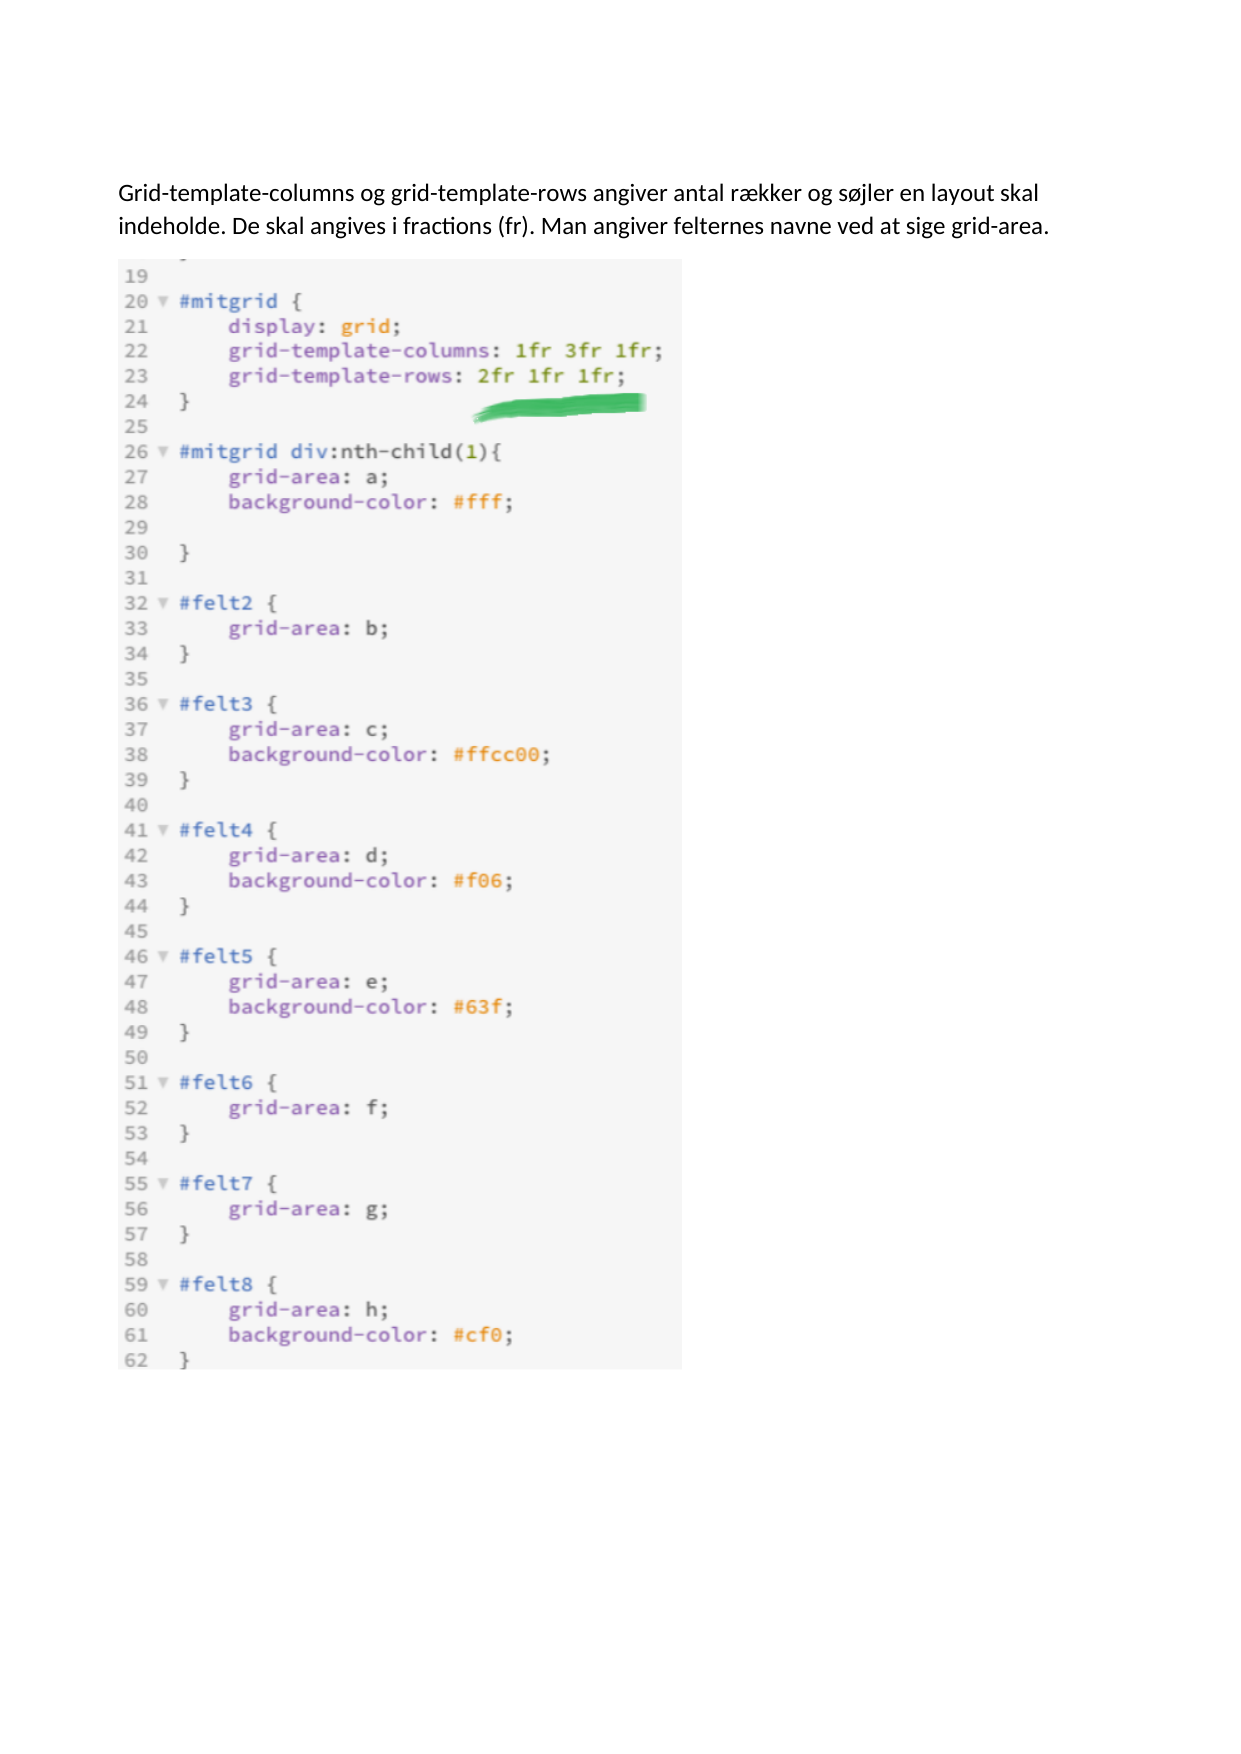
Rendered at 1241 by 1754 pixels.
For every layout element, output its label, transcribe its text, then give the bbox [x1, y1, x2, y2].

text Grid-template-columns og grid-template-rows angiver antal rækker og søjler en layout skal indeholde. De skal angives i fractions (fr). Man angiver felternes navne ved at sige grid-area. [118, 177, 1122, 240]
